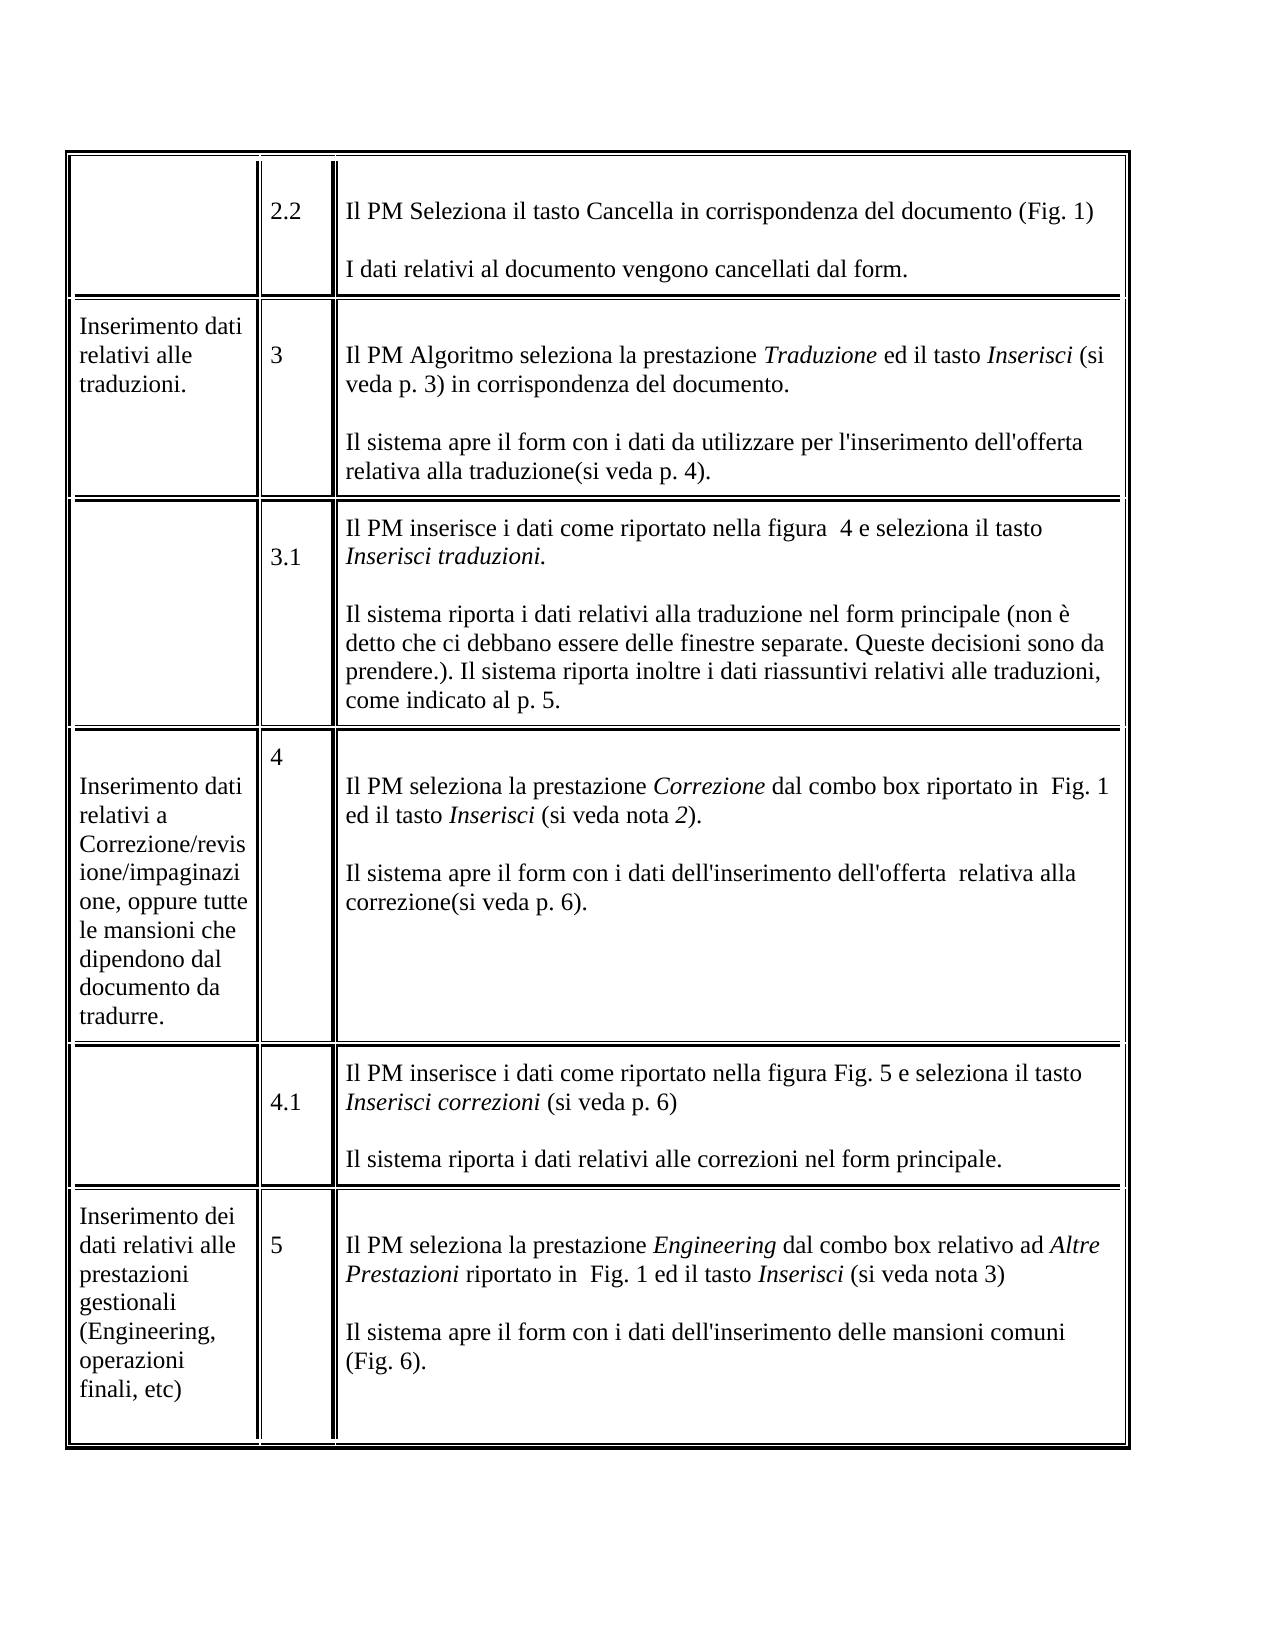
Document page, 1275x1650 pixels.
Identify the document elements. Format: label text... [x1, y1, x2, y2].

table_cell 2.2 [259, 153, 334, 294]
table_cell Il PM inserisce i dati come riportato nella figura Fig. 5 e seleziona il tasto Inserisci correzioni (si veda p. 6) Il sistema riporta i dati relativi alle correzioni nel form principale. [335, 1041, 1128, 1184]
table_cell Il PM inserisce i dati come riportato nella figura 4 e seleziona il tasto Inserisci traduzioni. Il sistema riporta i dati relativi alla traduzione nel form principale (non è detto che ci debbano essere delle finestre separate. Queste decisioni sono da prendere.). Il sistema riporta inoltre i dati riassuntivi relativi alle traduzioni, come indicato al p. 5. [335, 495, 1128, 725]
table_cell [68, 495, 259, 725]
table_cell Il PM Algoritmo seleziona la prestazione Traduzione ed il tasto Inserisci (si veda p. 3) in corrispondenza del documento. Il sistema apre il form con i dati da utilizzare per l'inserimento dell'offerta relativa alla traduzione(si veda p. 4). [335, 294, 1128, 495]
table_cell Inserimento dati relativi a Correzione/revisione/impaginazione, oppure tutte le mansioni che dipendono dal documento da tradurre. [68, 725, 259, 1041]
table_cell [68, 1041, 259, 1184]
table_cell 3.1 [262, 502, 331, 725]
table_cell 4.1 [262, 1047, 331, 1184]
table_cell Il PM seleziona la prestazione Engineering dal combo box relativo ad Altre Prestazioni riportato in Fig. 1 ed il tasto Inserisci (si veda nota 3) Il sistema apre il form con i dati dell'inserimento delle mansioni comuni (Fig. 6). [335, 1184, 1128, 1443]
table_cell Il PM seleziona la prestazione Correzione dal combo box riportato in Fig. 1 ed il tasto Inserisci (si veda nota 2). Il sistema apre il form con i dati dell'inserimento dell'offerta relativa alla correzione(si veda p. 6). [335, 725, 1128, 1041]
table_cell 4 [262, 731, 331, 1041]
table_cell Inserimento dati relativi alle traduzioni. [68, 294, 259, 495]
table_cell 5 [259, 1184, 334, 1443]
table_cell Inserimento dei dati relativi alle prestazioni gestionali (Engineering, operazioni finali, etc) [68, 1184, 259, 1443]
table_cell Il PM Seleziona il tasto Cancella in corrispondenza del documento (Fig. 1) I dati relativi al documento vengono cancellati dal form. [335, 153, 1128, 294]
table_cell 3 [262, 300, 331, 495]
table_cell [71, 156, 259, 294]
